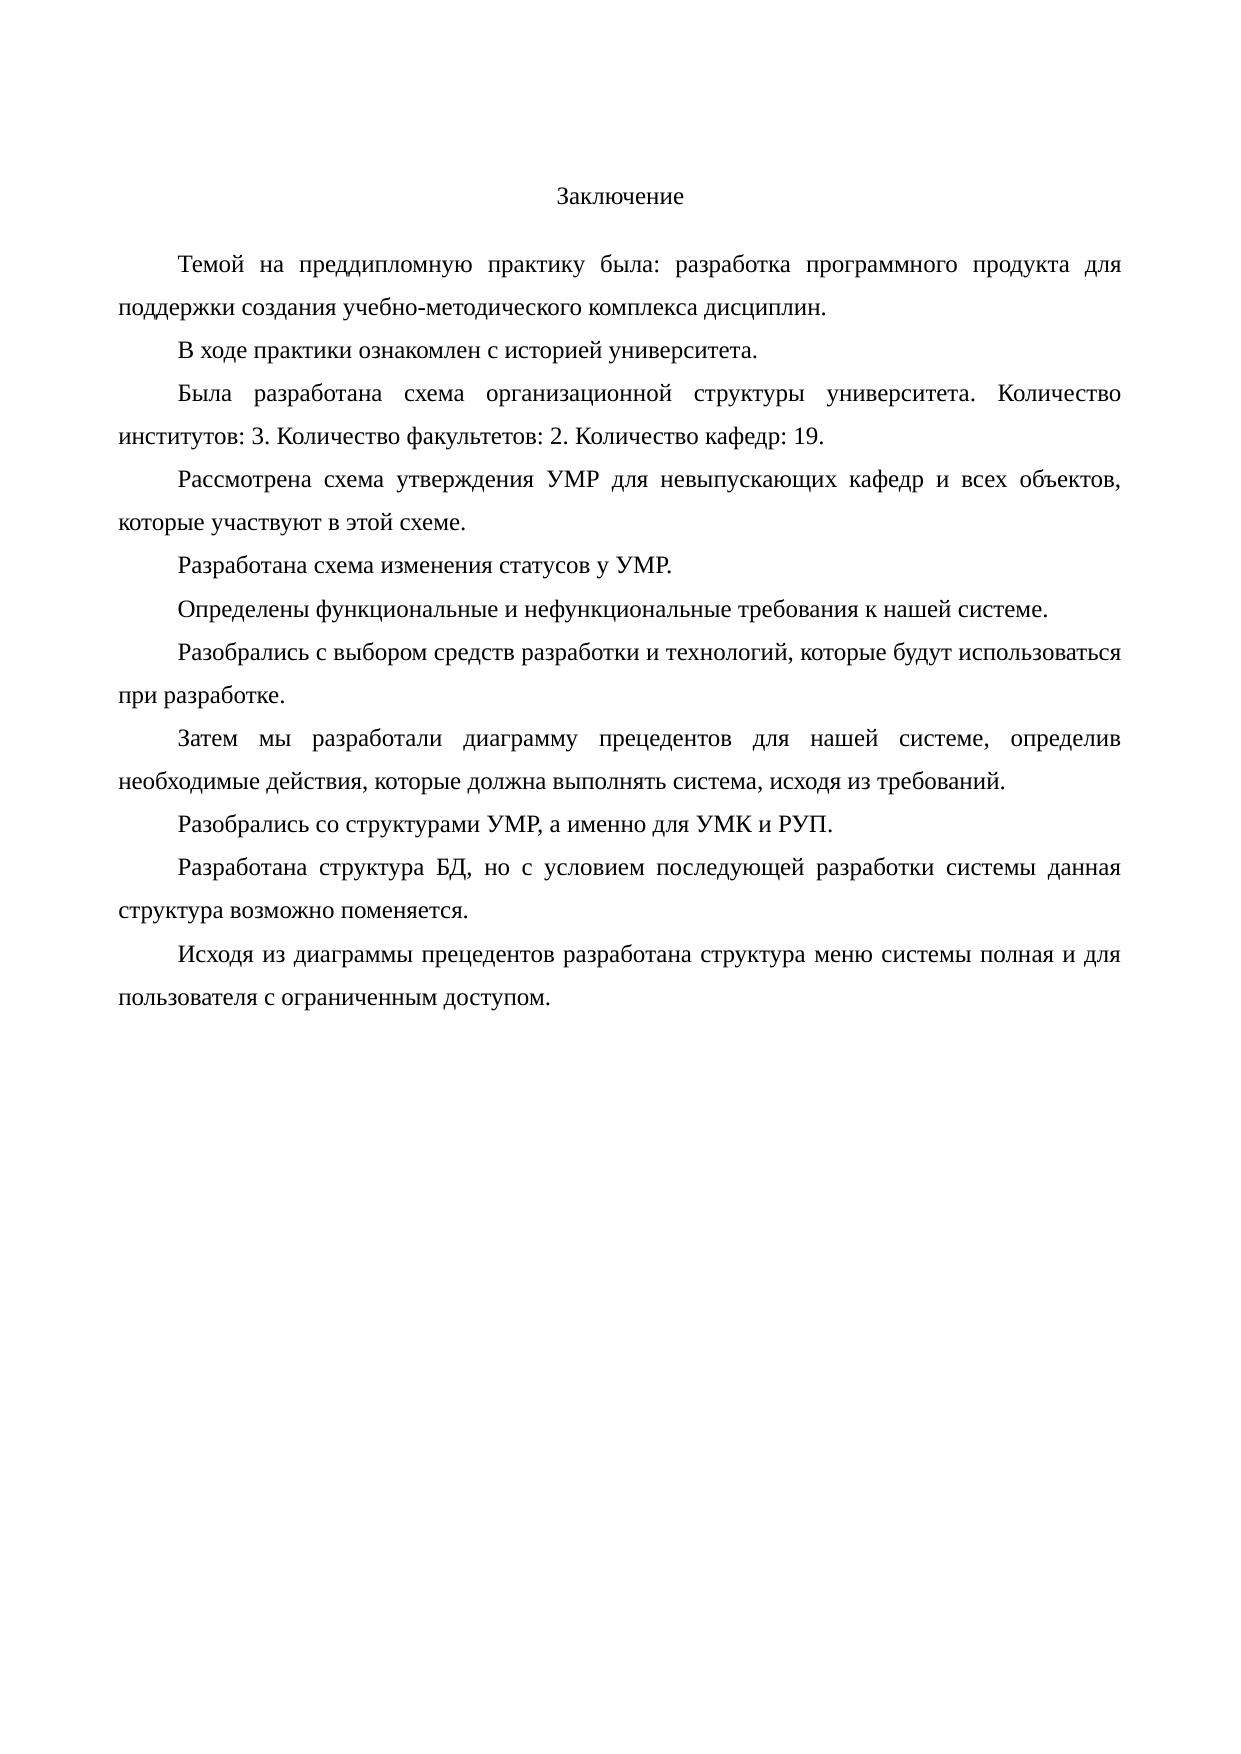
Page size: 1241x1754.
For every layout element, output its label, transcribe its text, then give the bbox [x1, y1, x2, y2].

text Темой на преддипломную практику была: разработка программного продукта для поддержки создания учебно-методического комплекса дисциплин. [118, 249, 1122, 321]
text Разобрались со структурами УМР, а именно для УМК и РУП. [118, 809, 1122, 838]
text Рассмотрена схема утверждения УМР для невыпускающих кафедр и всех объектов, которые участвуют в этой схеме. [118, 464, 1122, 536]
text Исходя из диаграммы прецедентов разработана структура меню системы полная и для пользователя с ограниченным доступом. [118, 939, 1122, 1011]
text Была разработана схема организационной структуры университета. Количество институтов: 3. Количество факультетов: 2. Количество кафедр: 19. [118, 378, 1122, 450]
subtitle Заключение [118, 181, 1122, 209]
text Разобрались с выбором средств разработки и технологий, которые будут использоваться при разработке. [118, 637, 1122, 709]
text Определены функциональные и нефункциональные требования к нашей системе. [118, 594, 1122, 622]
text Затем мы разработали диаграмму прецедентов для нашей системе, определив необходимые действия, которые должна выполнять система, исходя из требований. [118, 723, 1122, 795]
text Разработана схема изменения статусов у УМР. [118, 551, 1122, 579]
text В ходе практики ознакомлен с историей университета. [118, 335, 1122, 364]
text Разработана структура БД, но с условием последующей разработки системы данная структура возможно поменяется. [118, 852, 1122, 924]
